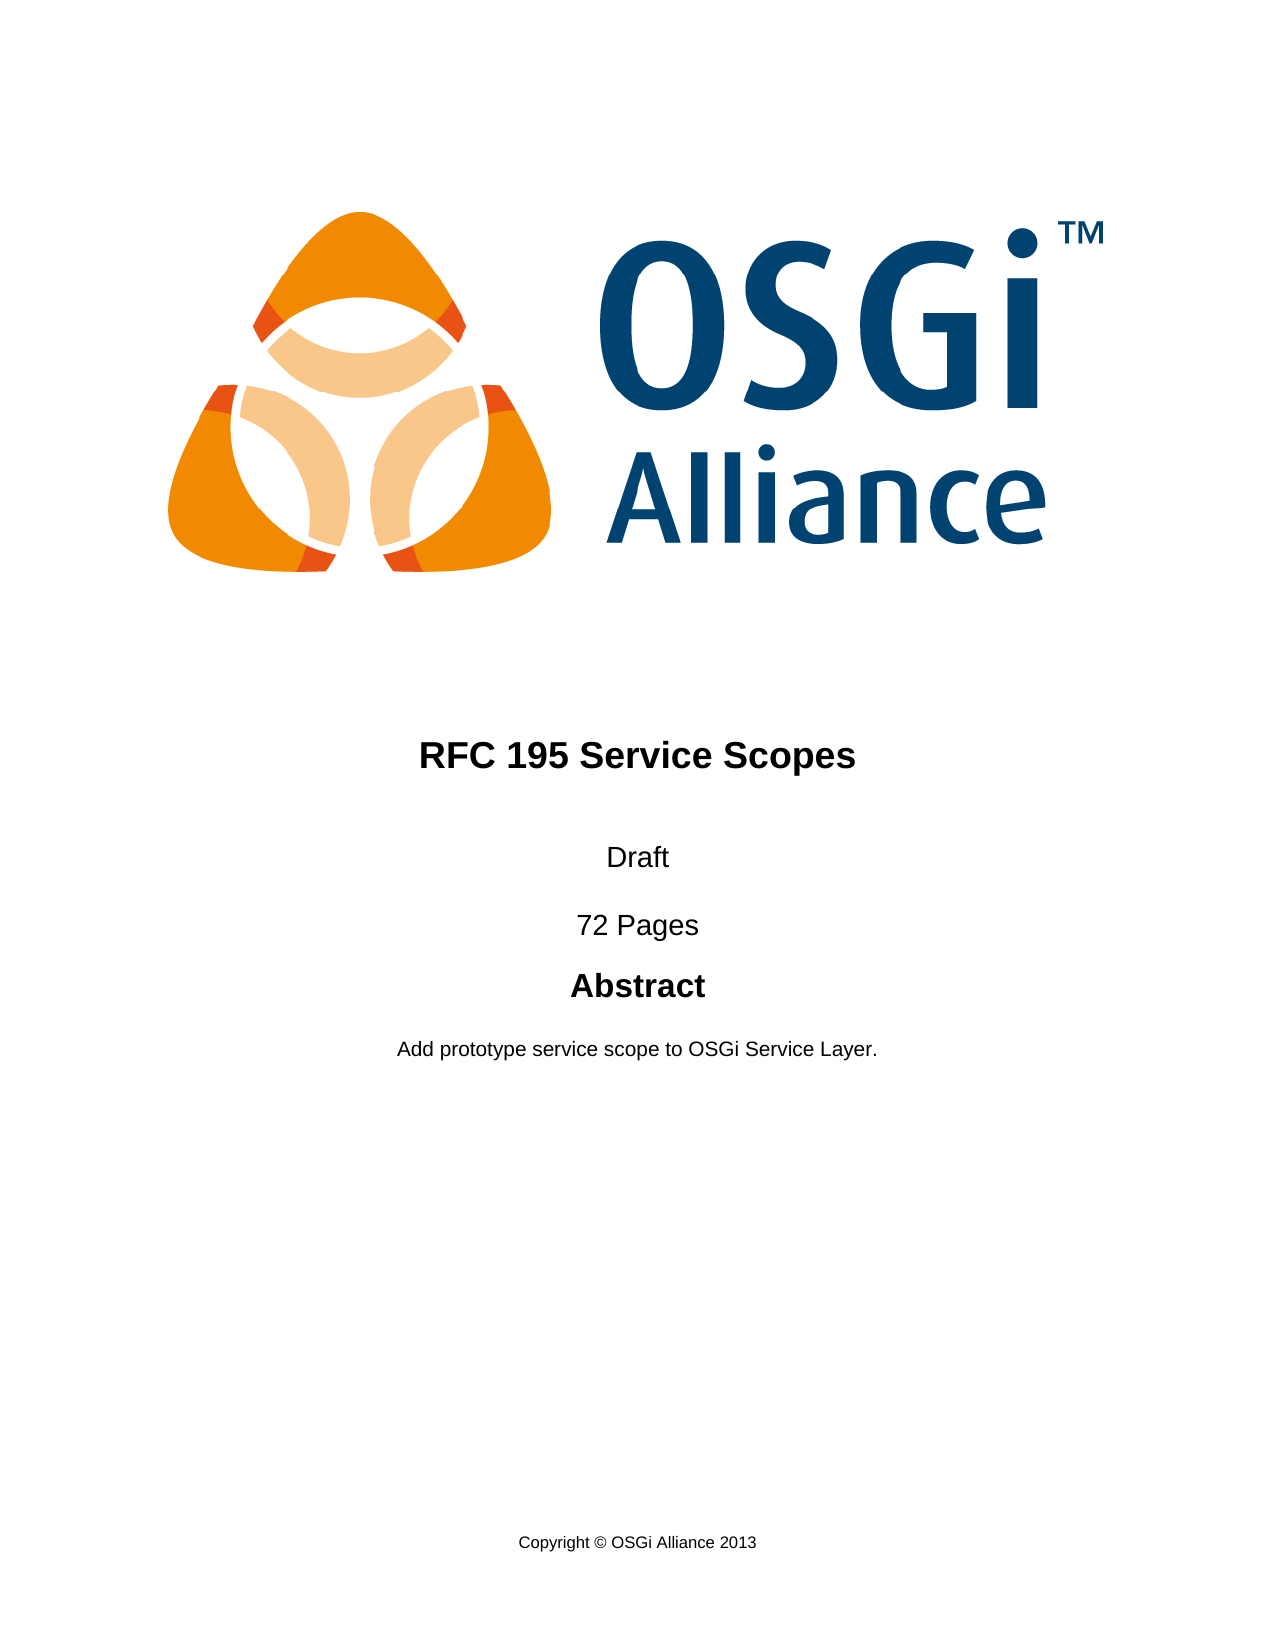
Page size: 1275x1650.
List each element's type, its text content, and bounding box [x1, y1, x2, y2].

title Draft 69 Pages [112, 841, 1162, 941]
title RFC 195 Service Scopes [112, 733, 1162, 776]
text Abstract [112, 966, 1162, 1004]
text Add prototype service scope to OSGi Service Layer. [112, 1029, 1162, 1061]
picture [112, 158, 1163, 626]
